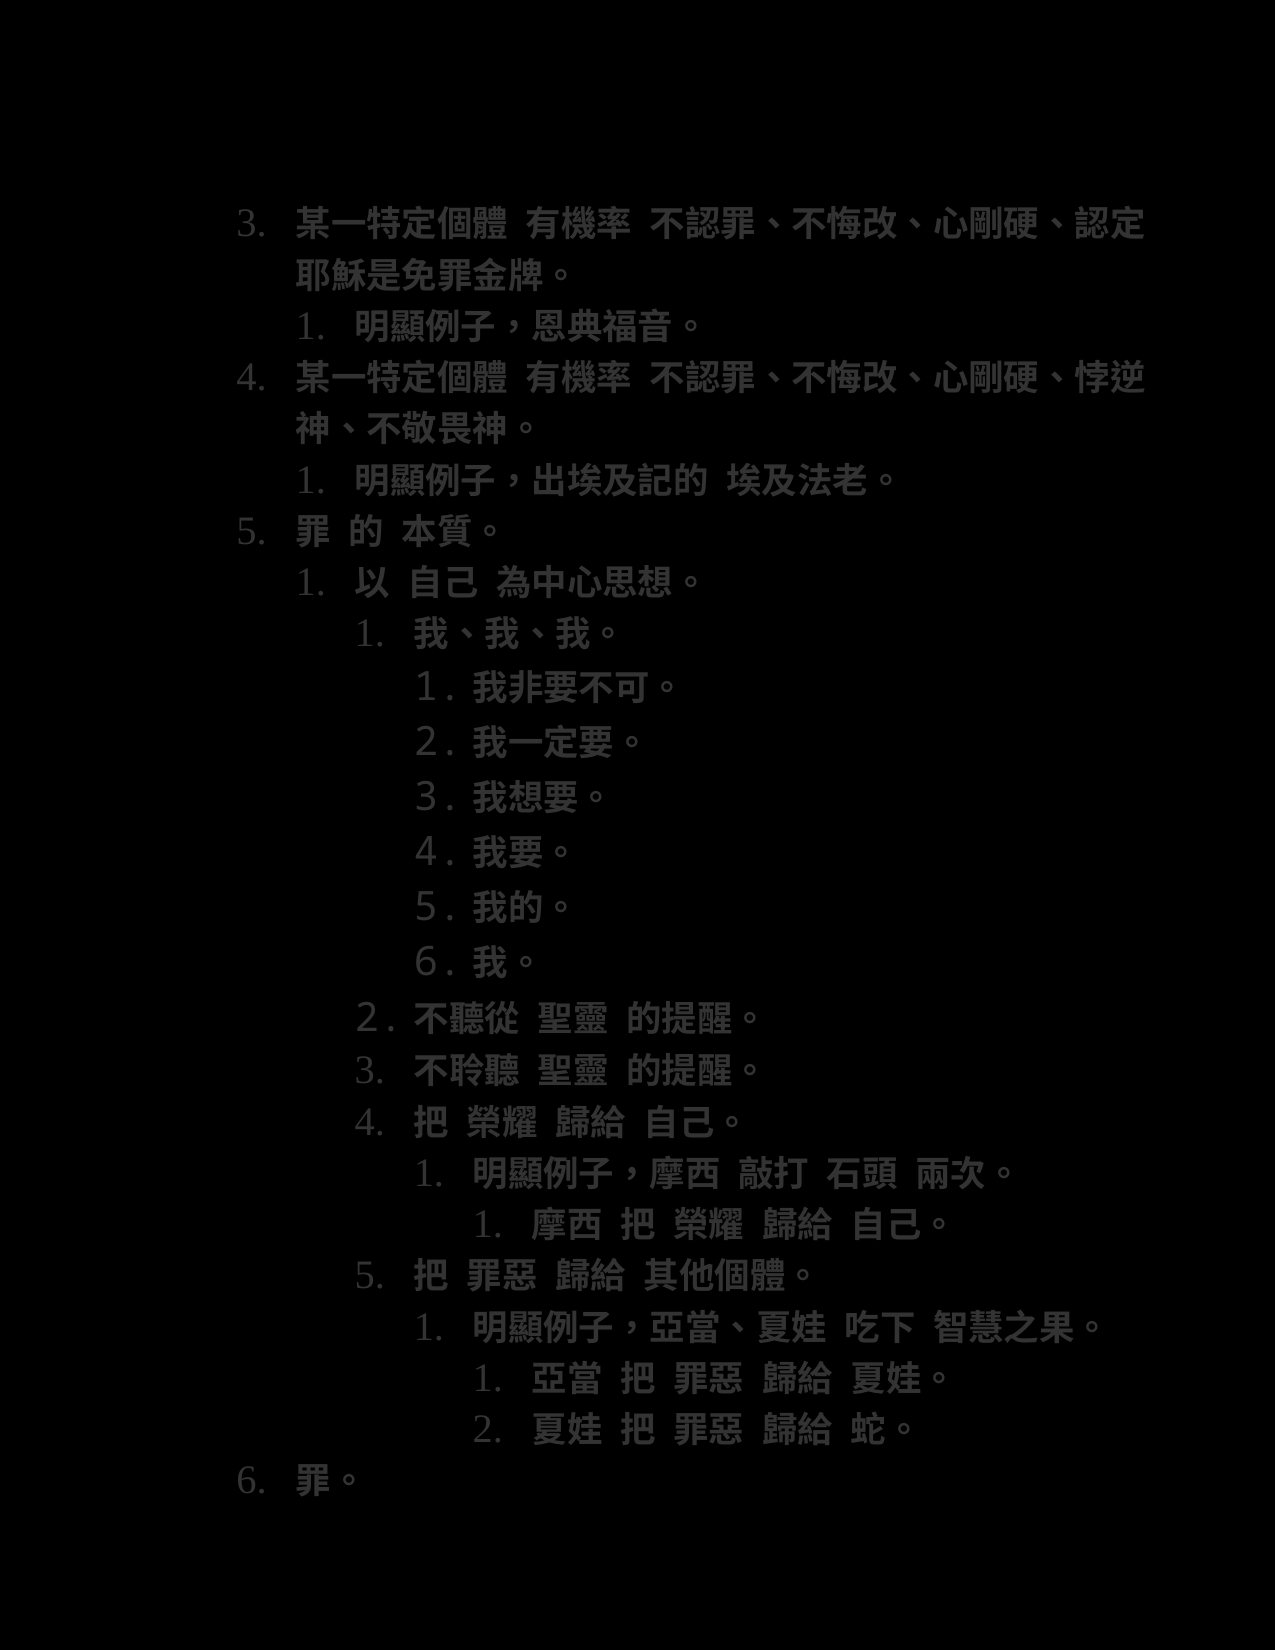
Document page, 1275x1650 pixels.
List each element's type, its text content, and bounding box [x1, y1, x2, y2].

list 罪。 [236, 1453, 1157, 1504]
list 明顯例子，恩典福音。 [295, 298, 1157, 349]
list 我的。 [413, 877, 1157, 933]
list 我非要不可。 [413, 657, 1157, 712]
list 夏娃 把 罪惡 歸給 蛇。 [472, 1402, 1157, 1453]
list 我要。 [413, 822, 1157, 877]
list 某一特定個體 有機率 不認罪、不悔改、心剛硬、悖逆神、不敬畏神。 [236, 349, 1157, 452]
list 某一特定個體 有機率 不認罪、不悔改、心剛硬、認定耶穌是免罪金牌。 [236, 196, 1157, 298]
list 我、我、我。 [354, 606, 1157, 657]
list 我想要。 [413, 767, 1157, 822]
list 不聆聽 聖靈 的提醒。 [354, 1043, 1157, 1094]
list 我。 [413, 933, 1157, 988]
list 明顯例子，亞當、夏娃 吃下 智慧之果。 [413, 1299, 1157, 1350]
list 明顯例子，摩西 敲打 石頭 兩次。 [413, 1145, 1157, 1197]
list 摩西 把 榮耀 歸給 自己。 [472, 1197, 1157, 1248]
list 我一定要。 [413, 712, 1157, 767]
list 把 罪惡 歸給 其他個體。 [354, 1248, 1157, 1299]
list 罪 的 本質。 [236, 503, 1157, 554]
list 明顯例子，出埃及記的 埃及法老。 [295, 452, 1157, 503]
list 亞當 把 罪惡 歸給 夏娃。 [472, 1350, 1157, 1402]
list 以 自己 為中心思想。 [295, 554, 1157, 606]
list 不聽從 聖靈 的提醒。 [354, 988, 1157, 1043]
list 把 榮耀 歸給 自己。 [354, 1094, 1157, 1145]
